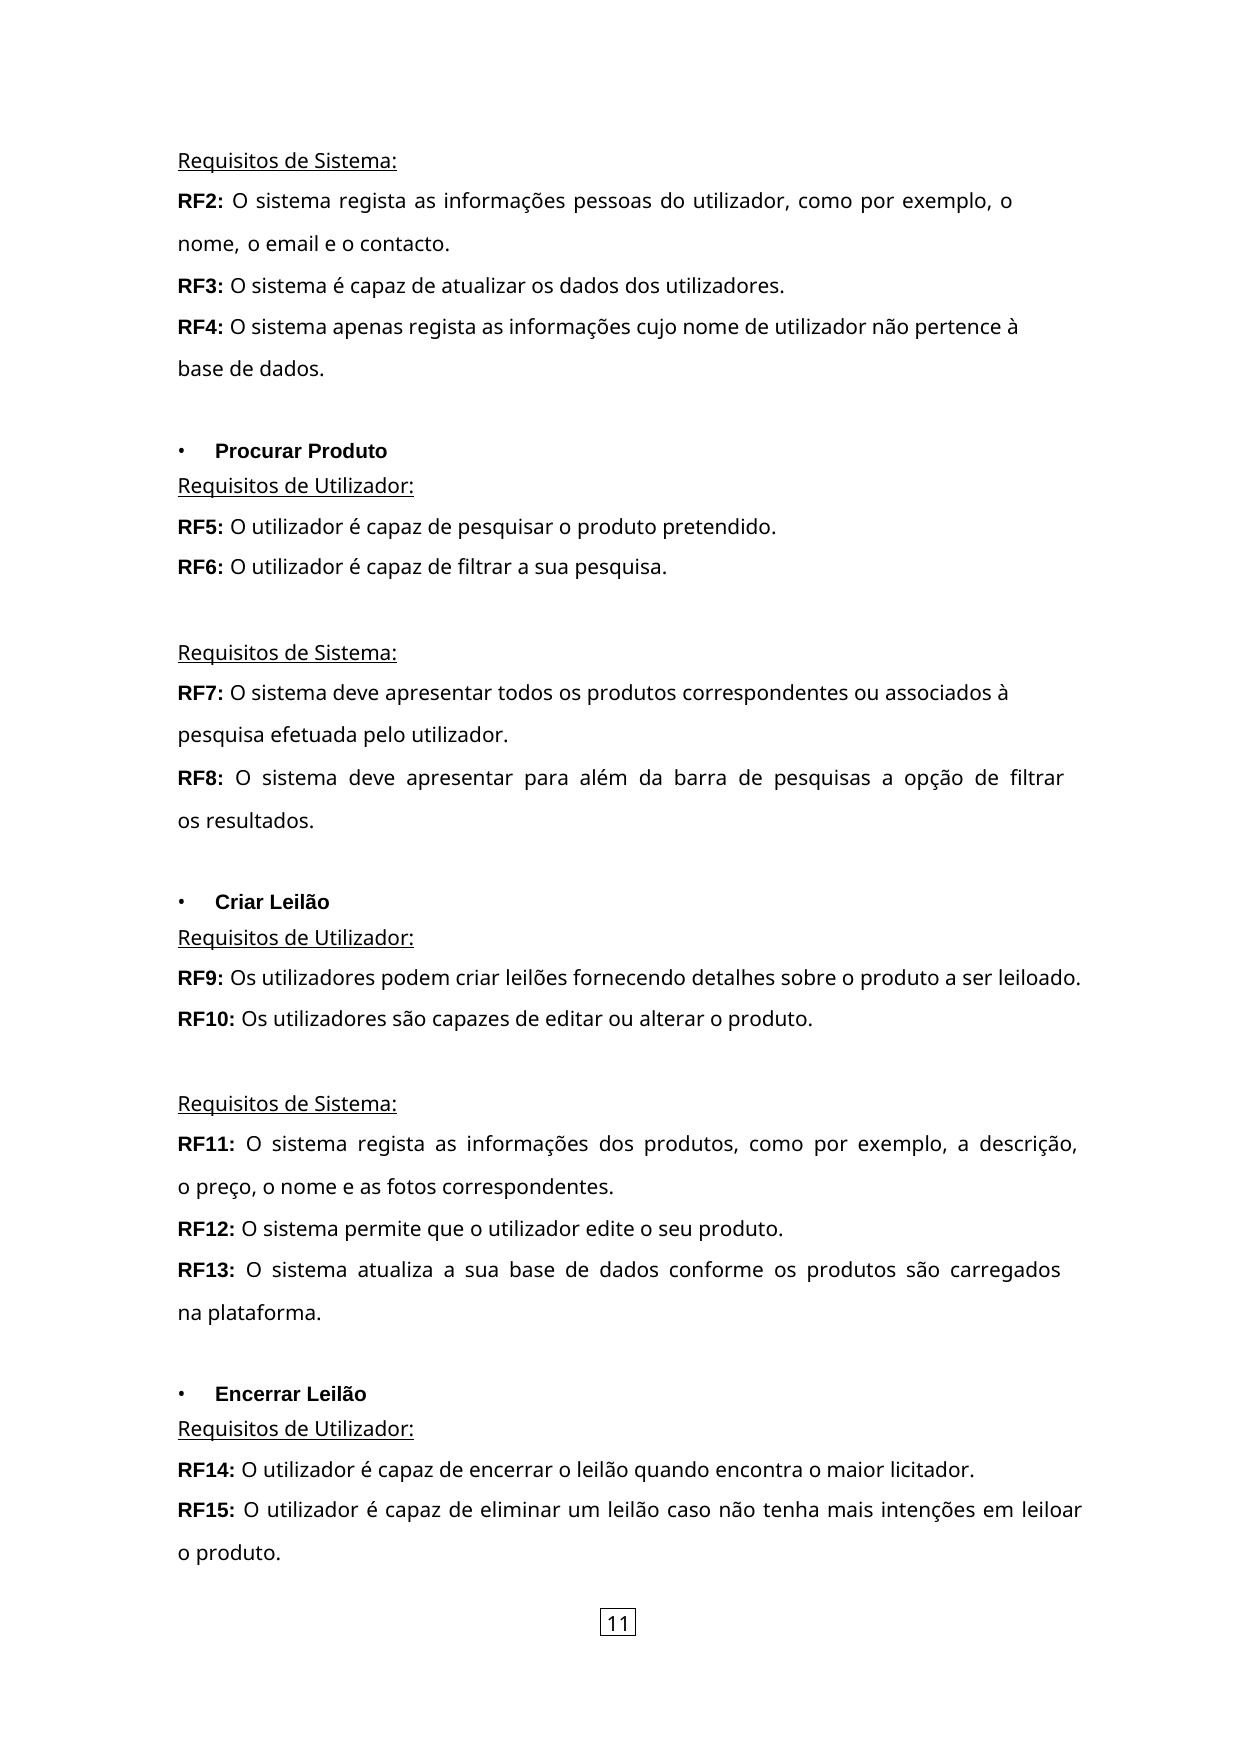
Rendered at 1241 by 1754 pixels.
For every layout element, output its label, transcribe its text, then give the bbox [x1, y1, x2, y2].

text RF3: O sistema é capaz de atualizar os dados dos utilizadores. [177, 272, 1180, 300]
subtitle Procurar Produto [177, 436, 1180, 464]
subtitle Criar Leilão [177, 887, 1180, 916]
text RF4: O sistema apenas regista as informações cujo nome de utilizador não pertence à base de dados. [177, 312, 1062, 383]
text Requisitos de Utilizador: [177, 923, 1180, 951]
text Requisitos de Sistema: [177, 1089, 1180, 1117]
text Requisitos de Utilizador: [177, 472, 1180, 500]
subtitle Encerrar Leilão [177, 1379, 1180, 1407]
text RF9: Os utilizadores podem criar leilões fornecendo detalhes sobre o produto a ser leiloado. [177, 963, 1180, 992]
text RF2: O sistema regista as informações pessoas do utilizador, como por exemplo, o nome, o email e o contacto. [177, 186, 1062, 257]
text RF12: O sistema permite que o utilizador edite o seu produto. [177, 1214, 1180, 1243]
text RF11: O sistema regista as informações dos produtos, como por exemplo, a descrição, o preço, o nome e as fotos correspondentes. [177, 1129, 1091, 1200]
text Requisitos de Sistema: [177, 638, 1180, 666]
text RF5: O utilizador é capaz de pesquisar o produto pretendido. [177, 512, 1180, 540]
text RF15: O utilizador é capaz de eliminar um leilão caso não tenha mais intenções em leiloar o produto. [177, 1495, 1091, 1566]
text RF14: O utilizador é capaz de encerrar o leilão quando encontra o maior licitador. [177, 1455, 1180, 1483]
text RF6: O utilizador é capaz de filtrar a sua pesquisa. [177, 552, 1180, 581]
text RF8: O sistema deve apresentar para além da barra de pesquisas a opção de filtrar os resultados. [177, 763, 1091, 834]
text Requisitos de Sistema: [177, 146, 1180, 174]
text RF7: O sistema deve apresentar todos os produtos correspondentes ou associados à pesquisa efetuada pelo utilizador. [177, 678, 1062, 749]
text Requisitos de Utilizador: [177, 1414, 1180, 1443]
text RF13: O sistema atualiza a sua base de dados conforme os produtos são carregados na plataforma. [177, 1255, 1091, 1326]
text RF10: Os utilizadores são capazes de editar ou alterar o produto. [177, 1004, 1180, 1032]
